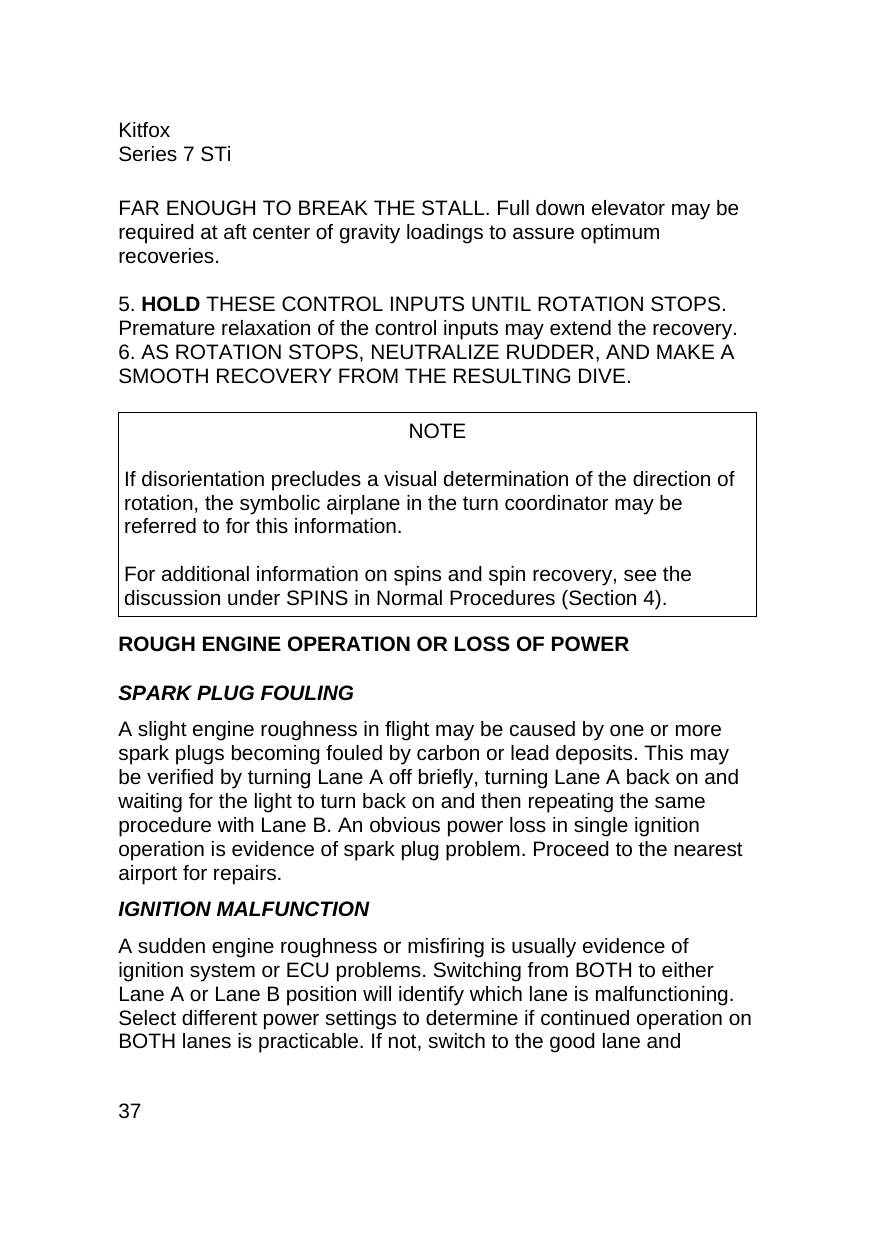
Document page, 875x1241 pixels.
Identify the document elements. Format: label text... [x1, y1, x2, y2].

text 5. HOLD THESE CONTROL INPUTS UNTIL ROTATION STOPS. Premature relaxation of the control inputs may extend the recovery. [118, 292, 756, 340]
subtitle IGNITION MALFUNCTION [118, 897, 756, 921]
text A slight engine roughness in flight may be caused by one or more spark plugs becoming fouled by carbon or lead deposits. This may be verified by turning Lane A off briefly, turning Lane A back on and waiting for the light to turn back on and then repeating the same procedure with Lane B. An obvious power loss in single ignition operation is evidence of spark plug problem. Proceed to the nearest airport for repairs. [118, 717, 756, 884]
table_header NOTE If disorientation precludes a visual determination of the direction of rotation, the symbolic airplane in the turn coordinator may be referred to for this information. For additional information on spins and spin recovery, see the discussion under SPINS in Normal Procedures (Section 4). [119, 413, 756, 616]
text FAR ENOUGH TO BREAK THE STALL. Full down elevator may be required at aft center of gravity loadings to assure optimum recoveries. [118, 196, 756, 268]
subtitle ROUGH ENGINE OPERATION OR LOSS OF POWER [118, 631, 756, 655]
subtitle SPARK PLUG FOULING [118, 680, 756, 704]
text 6. AS ROTATION STOPS, NEUTRALIZE RUDDER, AND MAKE A SMOOTH RECOVERY FROM THE RESULTING DIVE. [118, 340, 756, 388]
text A sudden engine roughness or misfiring is usually evidence of ignition system or ECU problems. Switching from BOTH to either Lane A or Lane B position will identify which lane is malfunctioning. Select different power settings to determine if continued operation on BOTH lanes is practicable. If not, switch to the good lane and [118, 933, 756, 1053]
